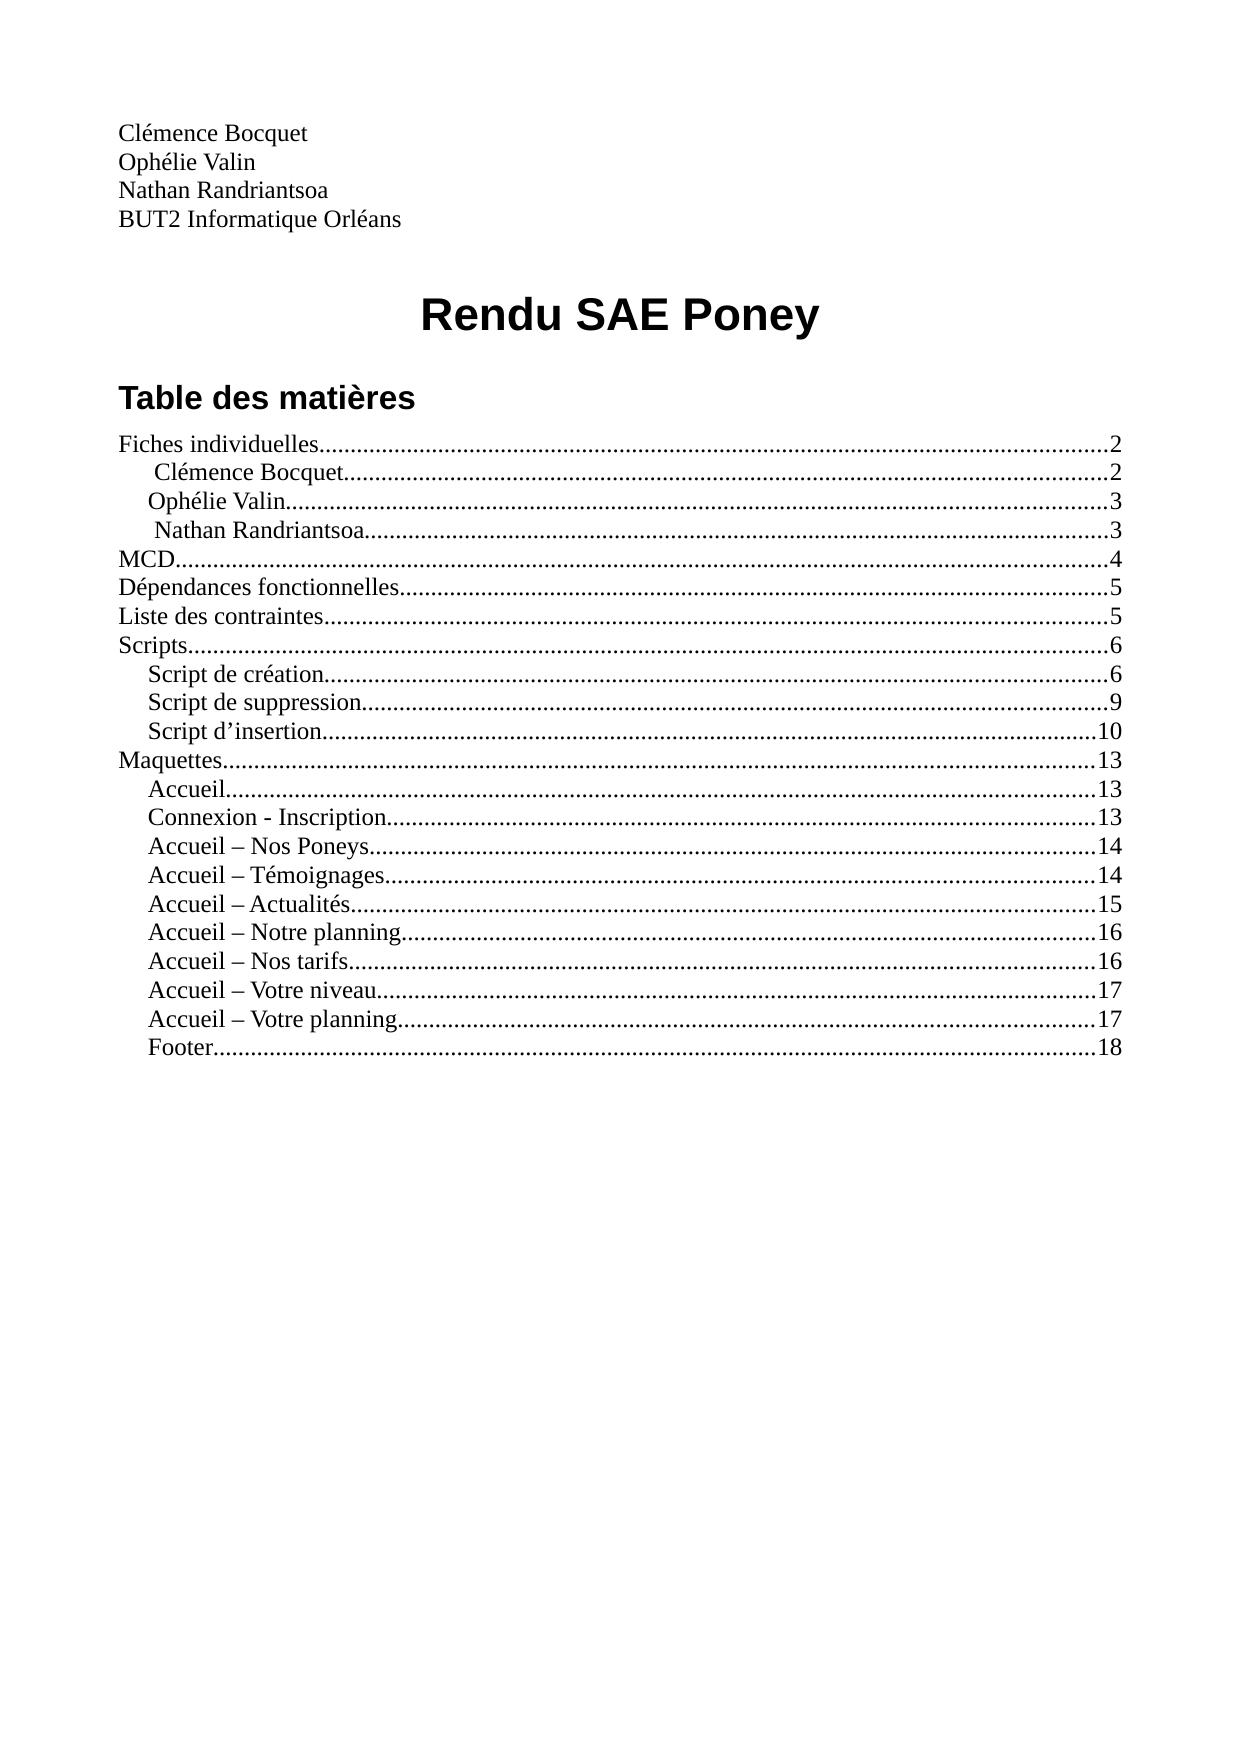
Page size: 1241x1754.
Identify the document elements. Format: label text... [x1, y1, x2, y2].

text Script d’insertion 10 [148, 716, 1122, 745]
subtitle Table des matières [118, 378, 1122, 416]
title Rendu SAE Poney [118, 288, 1122, 340]
text Script de suppression 9 [148, 687, 1122, 716]
text Accueil – Votre planning 17 [148, 1004, 1122, 1032]
text Scripts 6 [118, 630, 1122, 659]
text Accueil – Votre niveau 17 [148, 975, 1122, 1004]
text Script de création 6 [148, 659, 1122, 687]
text Footer 18 [148, 1032, 1122, 1061]
text Accueil – Notre planning 16 [148, 917, 1122, 946]
text Accueil – Nos tarifs 16 [148, 946, 1122, 975]
text Accueil – Témoignages 14 [148, 860, 1122, 889]
text MCD 4 [118, 544, 1122, 572]
text Ophélie Valin 3 [148, 486, 1122, 515]
text Maquettes 13 [118, 745, 1122, 774]
text Clémence Bocquet 2 [148, 457, 1122, 486]
text Accueil – Actualités 15 [148, 889, 1122, 917]
text Fiches individuelles 2 [118, 429, 1122, 457]
text Accueil – Nos Poneys 14 [148, 831, 1122, 860]
text Liste des contraintes 5 [118, 601, 1122, 630]
text Connexion - Inscription 13 [148, 802, 1122, 831]
text Nathan Randriantsoa 3 [148, 515, 1122, 544]
text Dépendances fonctionnelles 5 [118, 572, 1122, 601]
text Accueil 13 [148, 774, 1122, 802]
